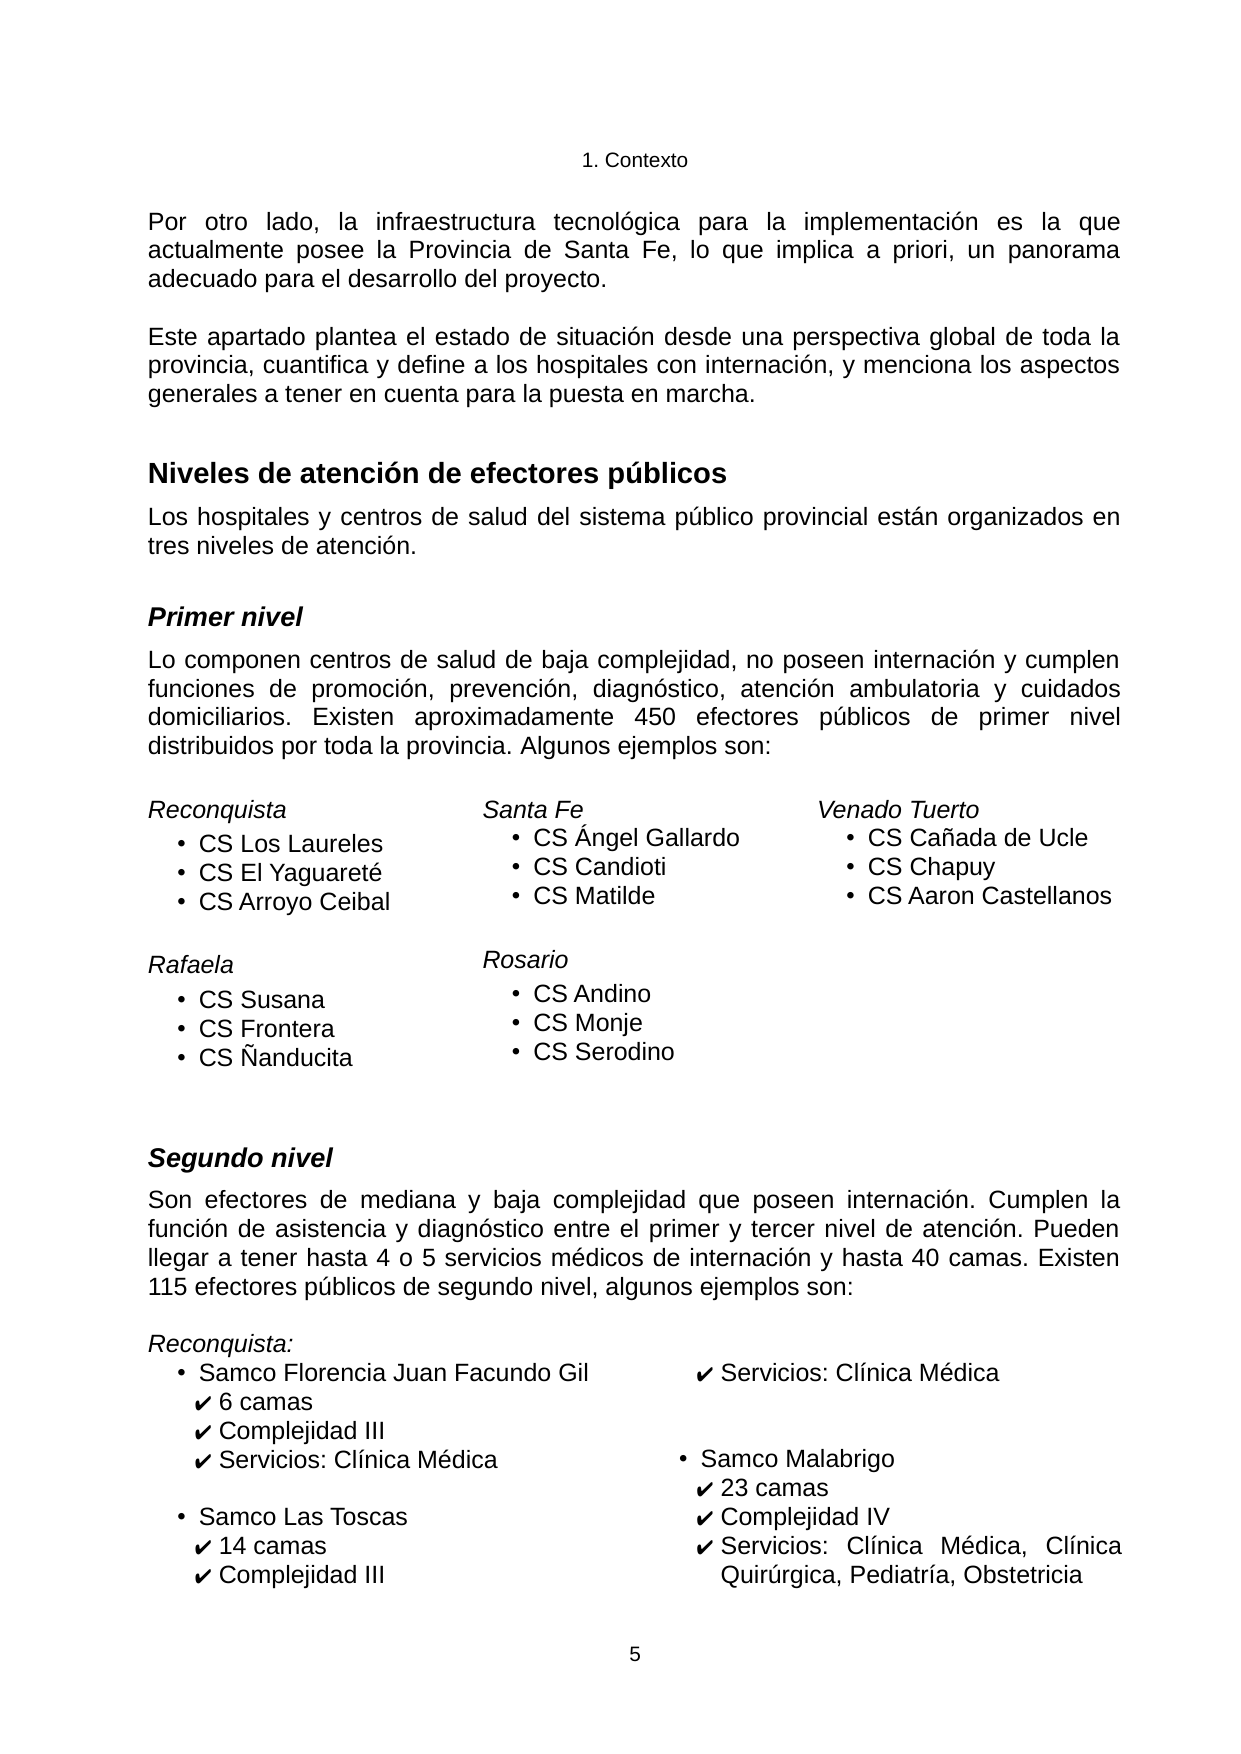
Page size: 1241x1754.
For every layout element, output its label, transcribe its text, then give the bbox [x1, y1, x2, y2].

text Son efectores de mediana y baja complejidad que poseen internación. Cumplen la función de asistencia y diagnóstico entre el primer y tercer nivel de atención. Pueden llegar a tener hasta 4 o 5 servicios médicos de internación y hasta 40 camas. Existen 115 efectores públicos de segundo nivel, algunos ejemplos son: [148, 1186, 1122, 1301]
list Servicios: Clínica Médica [697, 1358, 1122, 1387]
list Samco Florencia Juan Facundo Gil [148, 1358, 620, 1387]
list 6 camas [195, 1387, 620, 1416]
list Servicios: Clínica Médica, Clínica Quirúrgica, Pediatría, Obstetricia [697, 1531, 1122, 1588]
list CS Susana [148, 985, 453, 1014]
text Reconquista [148, 794, 453, 823]
subtitle Segundo nivel [148, 1142, 1122, 1173]
list Complejidad III [195, 1416, 620, 1444]
text Rosario [482, 944, 787, 973]
text Reconquista: [148, 1329, 1122, 1358]
text Rafaela [148, 951, 453, 979]
list CS Arroyo Ceibal [148, 887, 453, 916]
list Servicios: Clínica Médica [195, 1444, 620, 1473]
list CS Aaron Castellanos [817, 881, 1122, 910]
list CS Candioti [482, 852, 787, 881]
list CS Ángel Gallardo [482, 823, 787, 852]
text Los hospitales y centros de salud del sistema público provincial están organizados en tres niveles de atención. [148, 502, 1122, 560]
text Santa Fe [482, 794, 787, 823]
list Complejidad IV [697, 1502, 1122, 1531]
list 23 camas [697, 1473, 1122, 1502]
text Lo componen centros de salud de baja complejidad, no poseen internación y cumplen funciones de promoción, prevención, diagnóstico, atención ambulatoria y cuidados domiciliarios. Existen aproximadamente 450 efectores públicos de primer nivel distribuidos por toda la provincia. Algunos ejemplos son: [148, 645, 1122, 760]
list CS Ñanducita [148, 1043, 453, 1072]
list CS Chapuy [817, 852, 1122, 881]
list CS Andino [482, 979, 787, 1008]
list CS Los Laureles [148, 829, 453, 858]
list Complejidad III [195, 1560, 620, 1589]
list CS Monje [482, 1008, 787, 1037]
text Venado Tuerto [817, 794, 1122, 823]
text Este apartado plantea el estado de situación desde una perspectiva global de toda la provincia, cuantifica y define a los hospitales con internación, y menciona los aspectos generales a tener en cuenta para la puesta en marcha. [148, 322, 1122, 408]
subtitle Primer nivel [148, 601, 1122, 632]
subtitle Niveles de atención de efectores públicos [148, 456, 1122, 490]
list 14 camas [195, 1531, 620, 1560]
list CS El Yaguareté [148, 858, 453, 887]
list CS Serodino [482, 1037, 787, 1066]
list CS Cañada de Ucle [817, 823, 1122, 852]
text Por otro lado, la infraestructura tecnológica para la implementación es la que actualmente posee la Provincia de Santa Fe, lo que implica a priori, un panorama adecuado para el desarrollo del proyecto. [148, 207, 1122, 293]
list Samco Las Toscas [148, 1502, 620, 1531]
list CS Matilde [482, 881, 787, 910]
list CS Frontera [148, 1014, 453, 1043]
list Samco Malabrigo [649, 1444, 1122, 1473]
